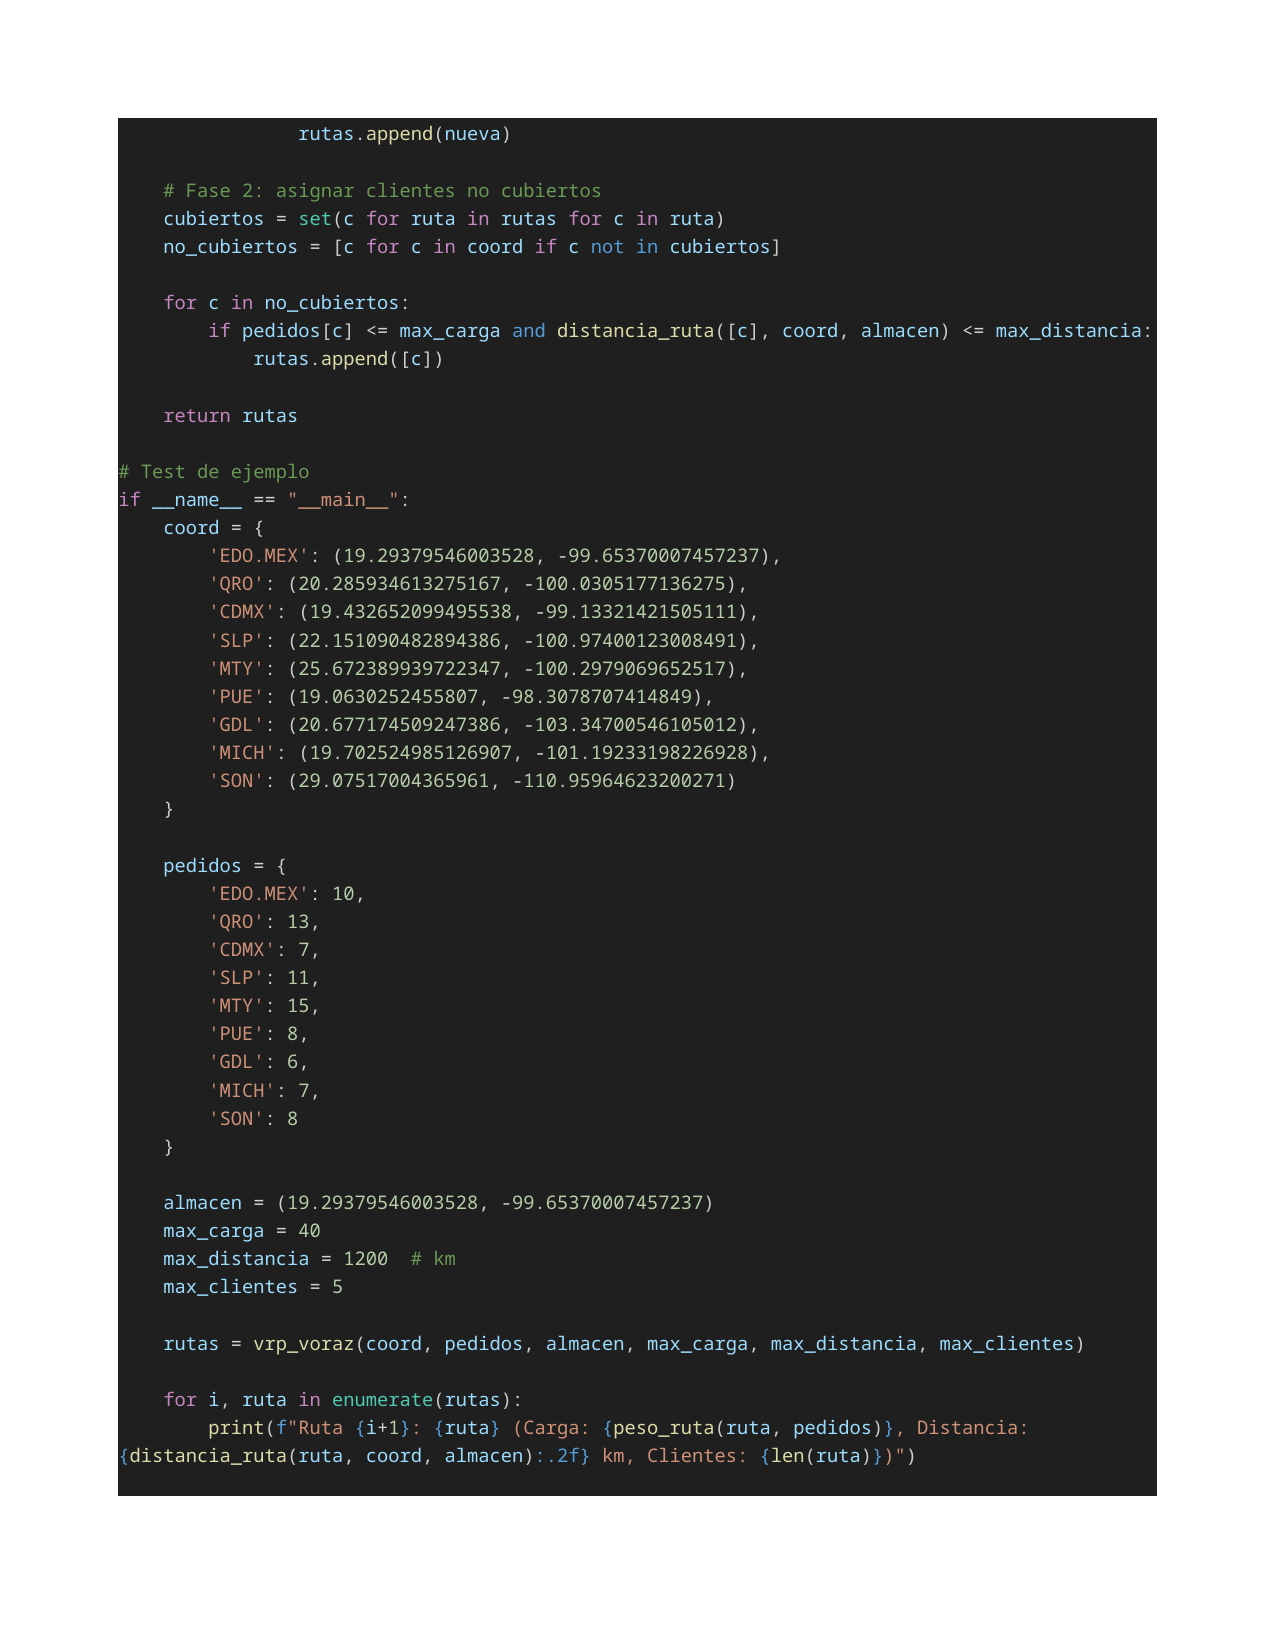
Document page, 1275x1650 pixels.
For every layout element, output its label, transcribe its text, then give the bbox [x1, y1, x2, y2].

text no_cubiertos = [c for c in coord if c not in cubiertos] [118, 231, 1157, 259]
text rutas.append(nueva) [118, 118, 1157, 146]
text if __name__ == "__main__": [118, 484, 1157, 512]
text } [118, 1131, 1157, 1159]
text 'SON': (29.07517004365961, -110.95964623200271) [118, 765, 1157, 793]
text print(f"Ruta {i+1}: {ruta} (Carga: {peso_ruta(ruta, pedidos)}, Distancia: {distancia_ruta(ruta, coord, almacen):.2f} km, Clientes: {len(ruta)})") [118, 1412, 1157, 1468]
text rutas = vrp_voraz(coord, pedidos, almacen, max_carga, max_distancia, max_clientes) [118, 1327, 1157, 1356]
text } [118, 793, 1157, 821]
text 'GDL': 6, [118, 1046, 1157, 1074]
text 'CDMX': (19.432652099495538, -99.13321421505111), [118, 596, 1157, 624]
text if pedidos[c] <= max_carga and distancia_ruta([c], coord, almacen) <= max_distancia: [118, 315, 1157, 343]
text 'SLP': 11, [118, 962, 1157, 990]
text for c in no_cubiertos: [118, 287, 1157, 315]
text almacen = (19.29379546003528, -99.65370007457237) [118, 1187, 1157, 1215]
text cubiertos = set(c for ruta in rutas for c in ruta) [118, 202, 1157, 231]
text max_carga = 40 [118, 1215, 1157, 1243]
text 'QRO': 13, [118, 906, 1157, 934]
text 'EDO.MEX': 10, [118, 877, 1157, 906]
text # Fase 2: asignar clientes no cubiertos [118, 174, 1157, 202]
text 'SON': 8 [118, 1102, 1157, 1131]
text for i, ruta in enumerate(rutas): [118, 1384, 1157, 1412]
text 'PUE': 8, [118, 1018, 1157, 1046]
text 'MTY': 15, [118, 990, 1157, 1018]
text 'MTY': (25.672389939722347, -100.2979069652517), [118, 652, 1157, 681]
text 'QRO': (20.285934613275167, -100.0305177136275), [118, 568, 1157, 596]
text 'CDMX': 7, [118, 934, 1157, 962]
text # Test de ejemplo [118, 456, 1157, 484]
text 'EDO.MEX': (19.29379546003528, -99.65370007457237), [118, 540, 1157, 568]
text rutas.append([c]) [118, 343, 1157, 371]
text coord = { [118, 512, 1157, 540]
text 'GDL': (20.677174509247386, -103.34700546105012), [118, 709, 1157, 737]
text 'MICH': (19.702524985126907, -101.19233198226928), [118, 737, 1157, 765]
text 'SLP': (22.151090482894386, -100.97400123008491), [118, 624, 1157, 652]
text pedidos = { [118, 849, 1157, 877]
text max_distancia = 1200 # km [118, 1243, 1157, 1271]
text return rutas [118, 399, 1157, 427]
text max_clientes = 5 [118, 1271, 1157, 1299]
text 'PUE': (19.0630252455807, -98.3078707414849), [118, 681, 1157, 709]
text 'MICH': 7, [118, 1074, 1157, 1102]
